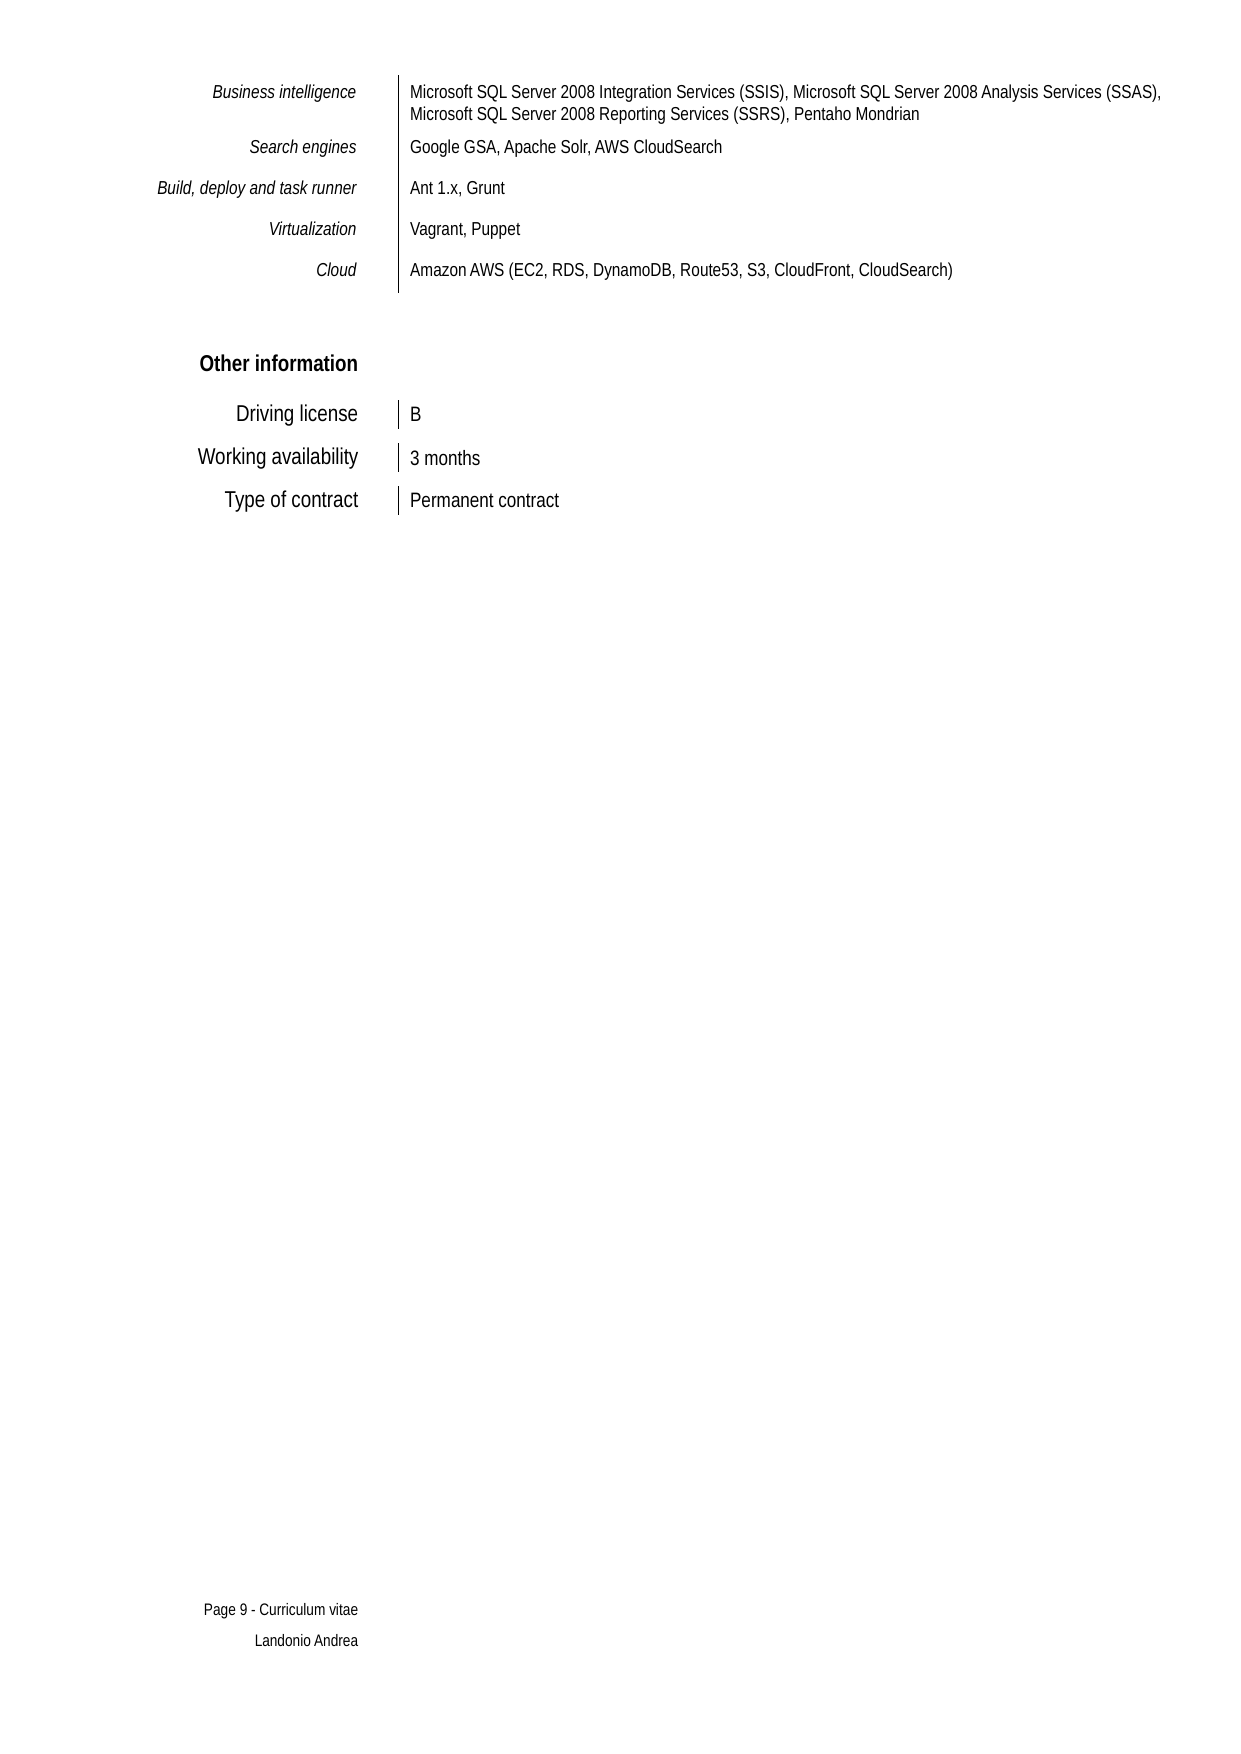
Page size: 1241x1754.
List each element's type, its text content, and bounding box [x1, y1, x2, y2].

table_header [369, 443, 398, 472]
table_header Working availability [59, 443, 369, 472]
table_header Permanent contract [399, 486, 1181, 515]
table_cell Ant 1.x, Grunt [399, 171, 1181, 212]
table_header [399, 350, 1181, 381]
table_cell [369, 130, 398, 171]
table_cell [369, 75, 398, 130]
table_header [369, 350, 399, 381]
table_cell Build, deploy and task runner [59, 171, 369, 212]
table_cell Business intelligence [59, 75, 369, 130]
table_header 3 months [399, 443, 1181, 472]
table_header [369, 486, 398, 515]
table_header B [399, 400, 1181, 429]
table_cell [369, 253, 398, 293]
table_cell Google GSA, Apache Solr, AWS CloudSearch [399, 130, 1181, 171]
table_cell [369, 171, 398, 212]
table_header Driving license [59, 400, 369, 429]
table_header [369, 400, 398, 429]
table_cell Amazon AWS (EC2, RDS, DynamoDB, Route53, S3, CloudFront, CloudSearch) [399, 253, 1181, 293]
table_cell [369, 212, 398, 252]
table_cell Virtualization [59, 212, 369, 252]
table_header Type of contract [59, 486, 369, 515]
table_cell Microsoft SQL Server 2008 Integration Services (SSIS), Microsoft SQL Server 2008 Analysis Services (SSAS), Microsoft SQL Server 2008 Reporting Services (SSRS), Pentaho Mondrian [399, 75, 1181, 130]
table_cell Cloud [59, 253, 369, 293]
table_cell Vagrant, Puppet [399, 212, 1181, 252]
table_header Other information [59, 350, 369, 381]
table_cell Search engines [59, 130, 369, 171]
